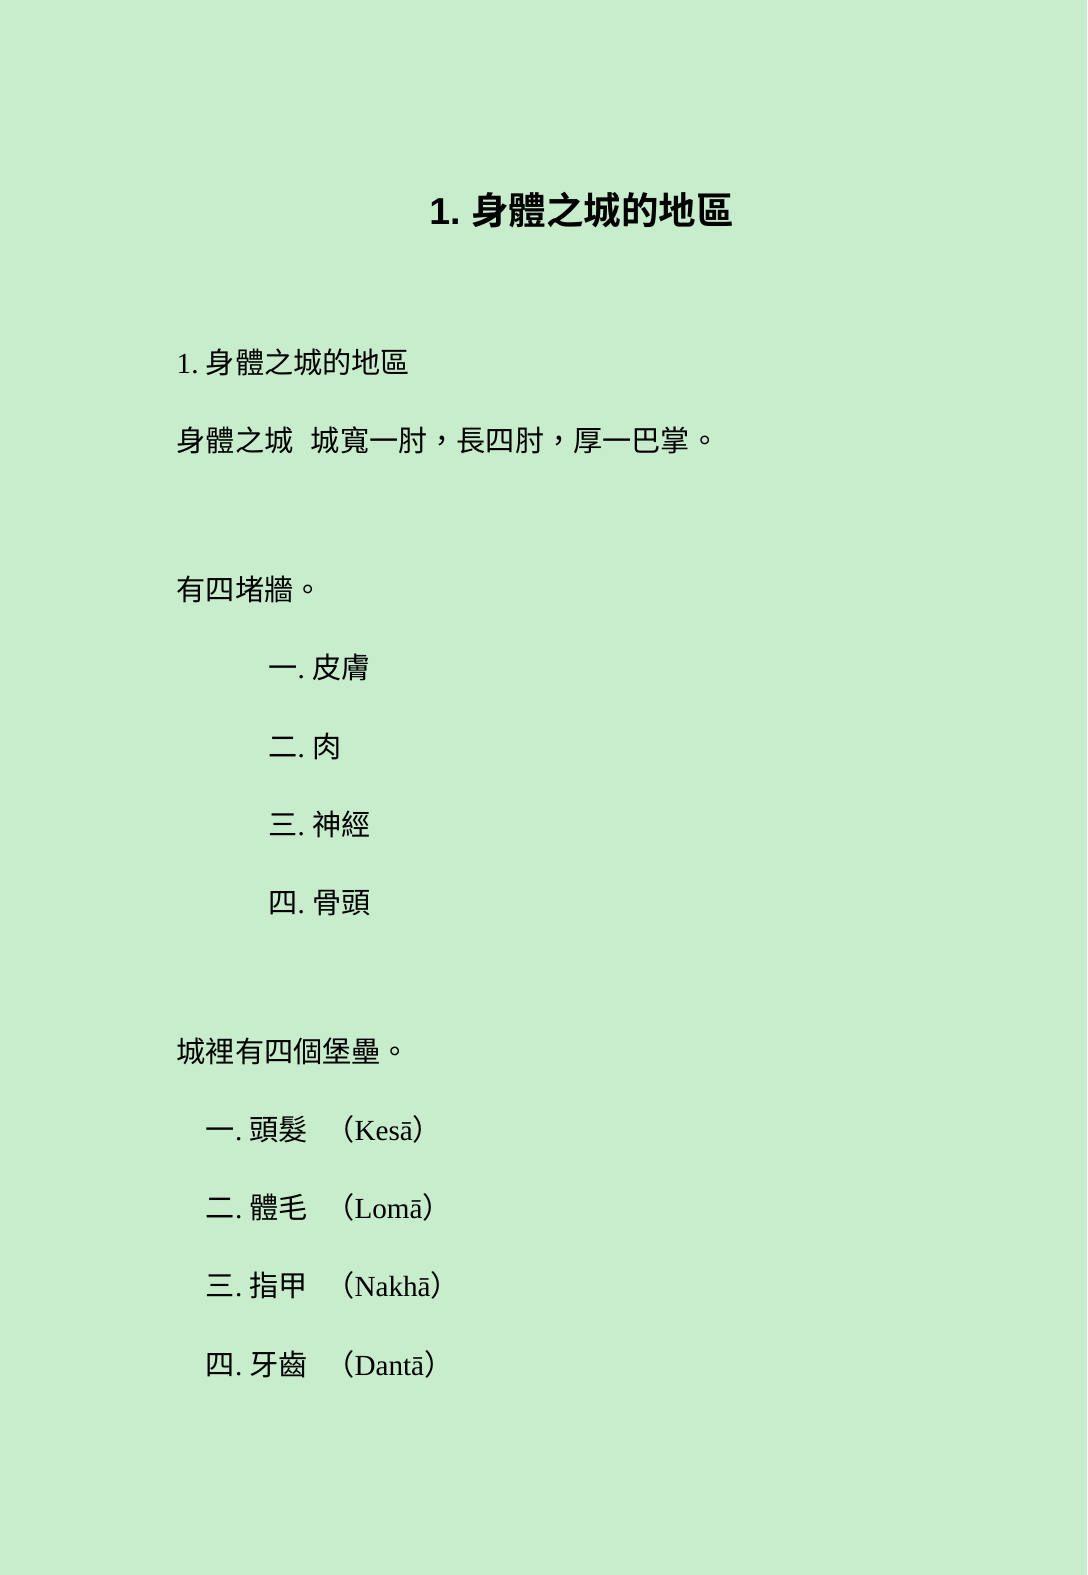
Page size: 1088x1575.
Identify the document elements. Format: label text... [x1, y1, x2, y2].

text 二. 肉 [118, 726, 969, 766]
text 四. 骨頭 [118, 882, 969, 922]
text 四. 牙齒 （Dantā） [118, 1344, 969, 1383]
text 三. 指甲 （Nakhā） [118, 1266, 969, 1305]
text 三. 神經 [118, 804, 969, 844]
text 二. 體毛 （Lomā） [118, 1187, 969, 1227]
subtitle 1. 身體之城的地區 [118, 189, 969, 232]
text 城裡有四個堡壘。 [118, 1031, 969, 1071]
text 一. 頭髮 （Kesā） [118, 1109, 969, 1149]
text 身體之城 城寬一肘，長四肘，厚一巴掌。 [118, 420, 969, 460]
text 1. 身體之城的地區 [118, 342, 969, 382]
text 有四堵牆。 [118, 569, 969, 609]
text 一. 皮膚 [118, 648, 969, 687]
